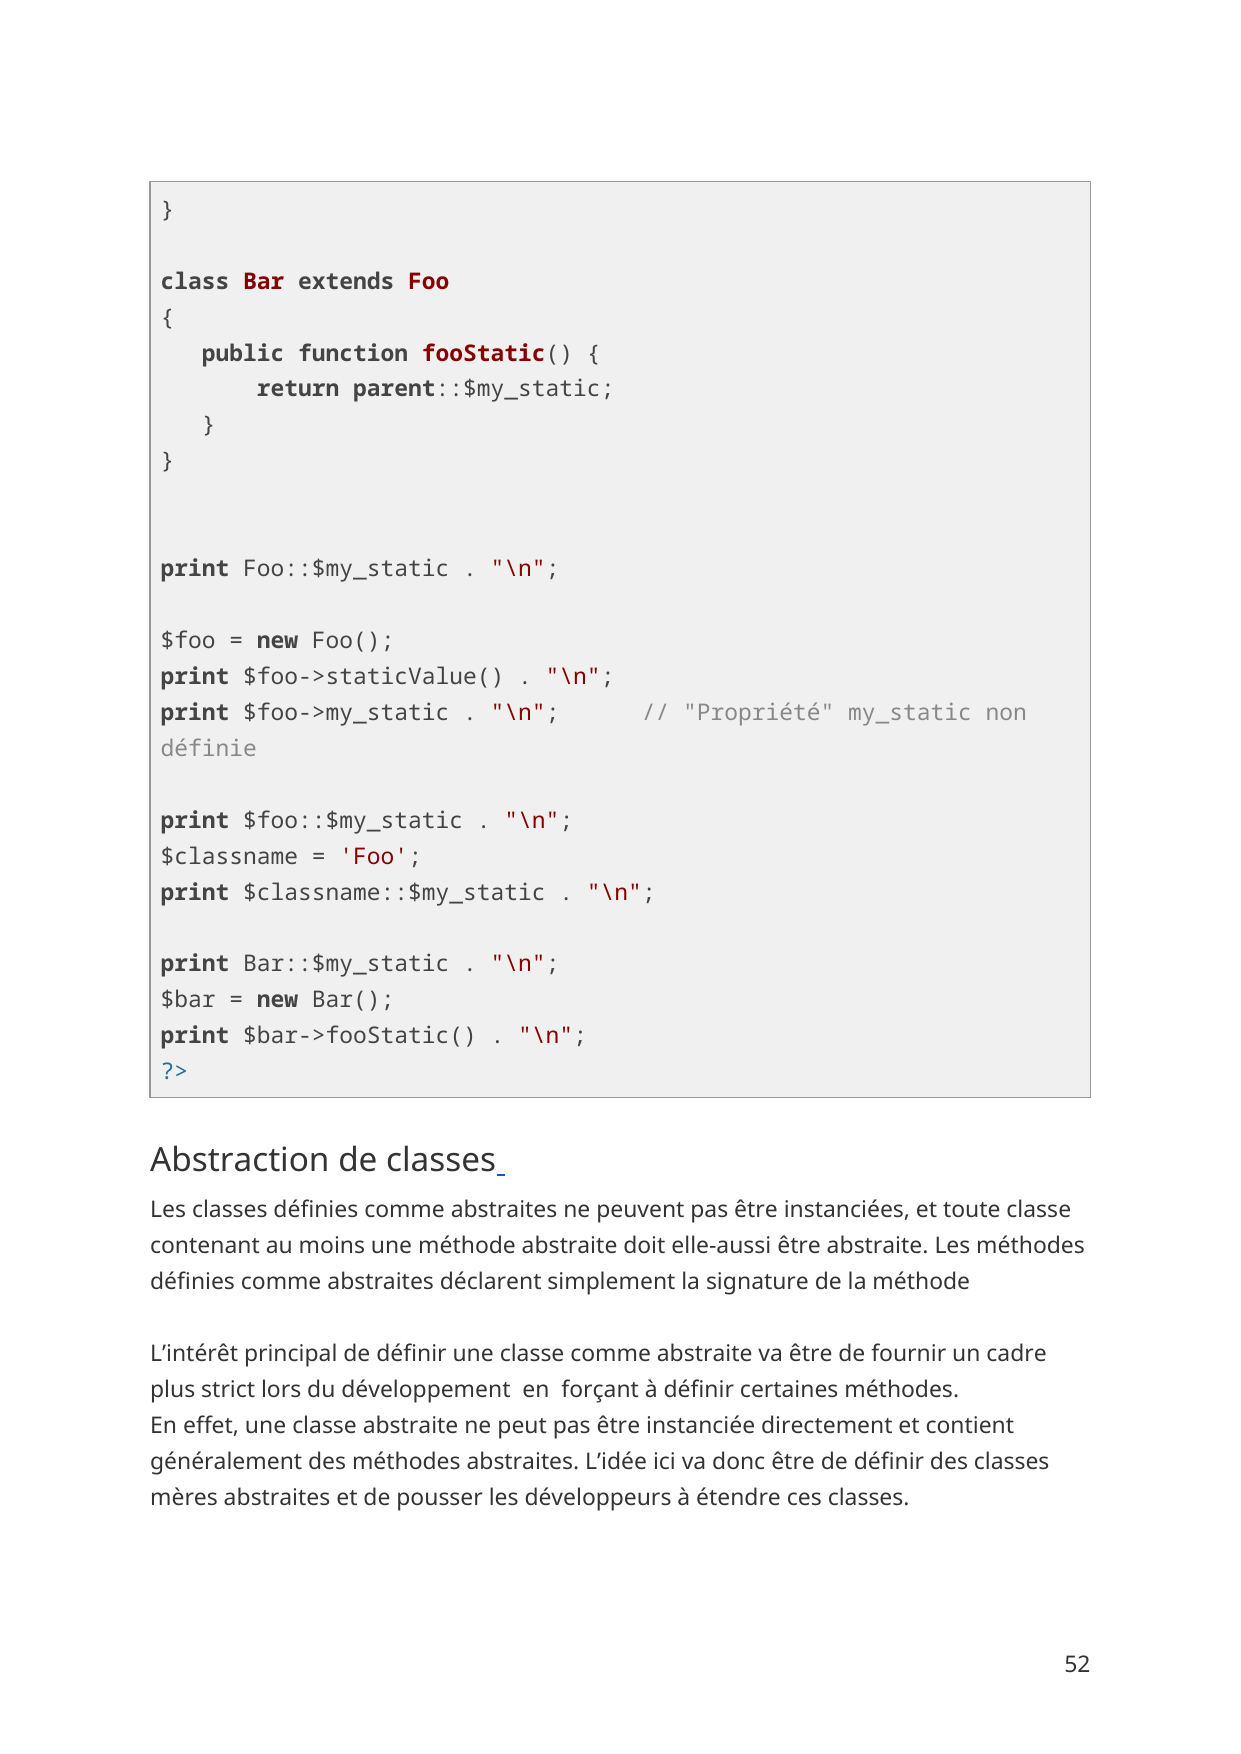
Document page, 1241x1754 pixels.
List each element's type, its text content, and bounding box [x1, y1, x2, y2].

text L’intérêt principal de définir une classe comme abstraite va être de fournir un cadre plus strict lors du développement en forçant à définir certaines méthodes. [150, 1337, 1090, 1404]
text En effet, une classe abstraite ne peut pas être instanciée directement et contient généralement des méthodes abstraites. L’idée ici va donc être de définir des classes mères abstraites et de pousser les développeurs à étendre ces classes. [150, 1409, 1090, 1512]
subtitle Abstraction de classes [150, 1135, 1090, 1181]
text Les classes définies comme abstraites ne peuvent pas être instanciées, et toute classe contenant au moins une méthode abstraite doit elle-aussi être abstraite. Les méthodes définies comme abstraites déclarent simplement la signature de la méthode [150, 1193, 1090, 1296]
table_header } class Bar extends Foo { public function fooStatic() { return parent::$my_static; } } print Foo::$my_static . "\n"; $foo = new Foo(); print $foo->staticValue() . "\n"; print $foo->my_static . "\n"; // "Propriété" my_static non définie print $foo::$my_static . "\n"; $classname = 'Foo'; print $classname::$my_static . "\n"; print Bar::$my_static . "\n"; $bar = new Bar(); print $bar->fooStatic() . "\n"; ?> [151, 182, 1090, 1097]
